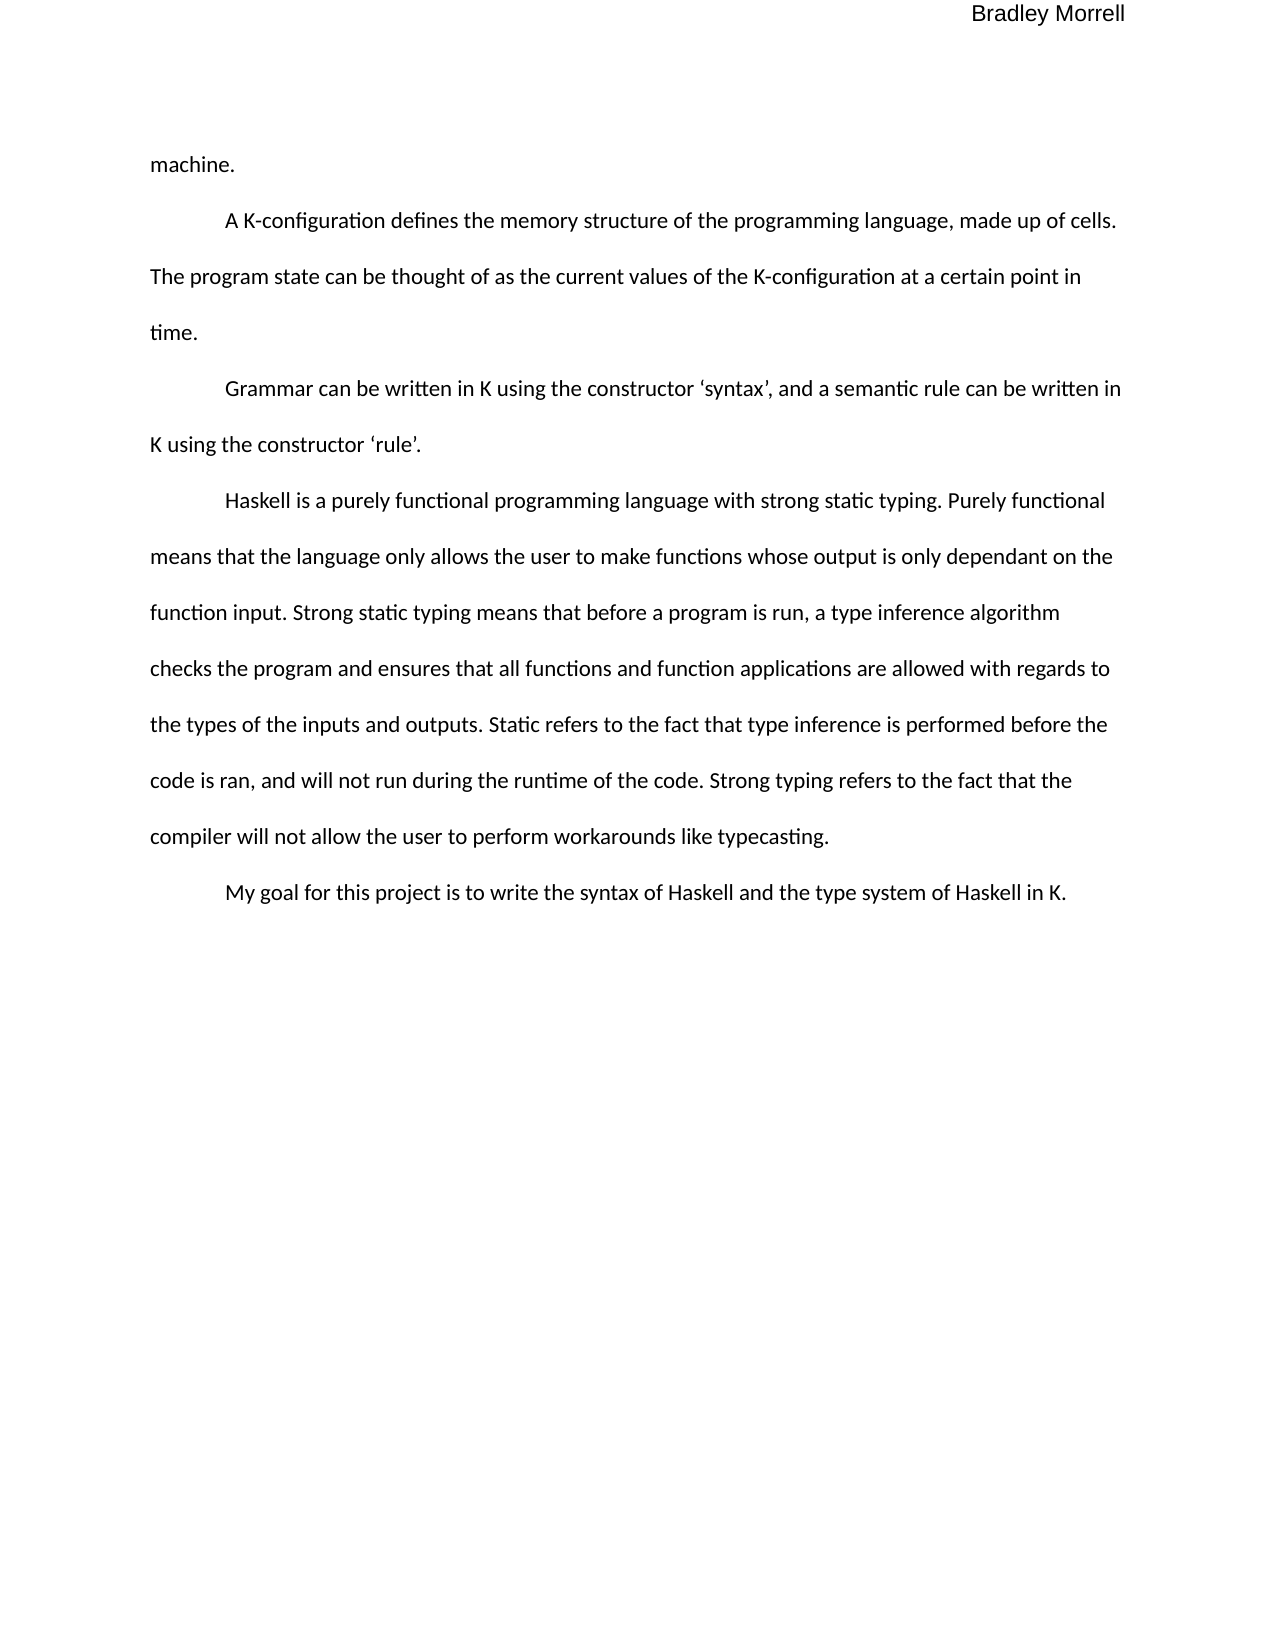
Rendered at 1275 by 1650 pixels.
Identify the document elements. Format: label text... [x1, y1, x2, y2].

text Haskell is a purely functional programming language with strong static typing. Purely functional means that the language only allows the user to make functions whose output is only dependant on the function input. Strong static typing means that before a program is run, a type inference algorithm checks the program and ensures that all functions and function applications are allowed with regards to the types of the inputs and outputs. Static refers to the fact that type inference is performed before the code is ran, and will not run during the runtime of the code. Strong typing refers to the fact that the compiler will not allow the user to perform workarounds like typecasting. [150, 486, 1125, 851]
text My goal for this project is to write the syntax of Haskell and the type system of Haskell in K. [150, 878, 1125, 907]
text machine. [150, 150, 1125, 178]
text Grammar can be written in K using the constructor ‘syntax’, and a semantic rule can be written in K using the constructor ‘rule’. [150, 374, 1125, 458]
text A K-configuration defines the memory structure of the programming language, made up of cells. The program state can be thought of as the current values of the K-configuration at a certain point in time. [150, 206, 1125, 346]
